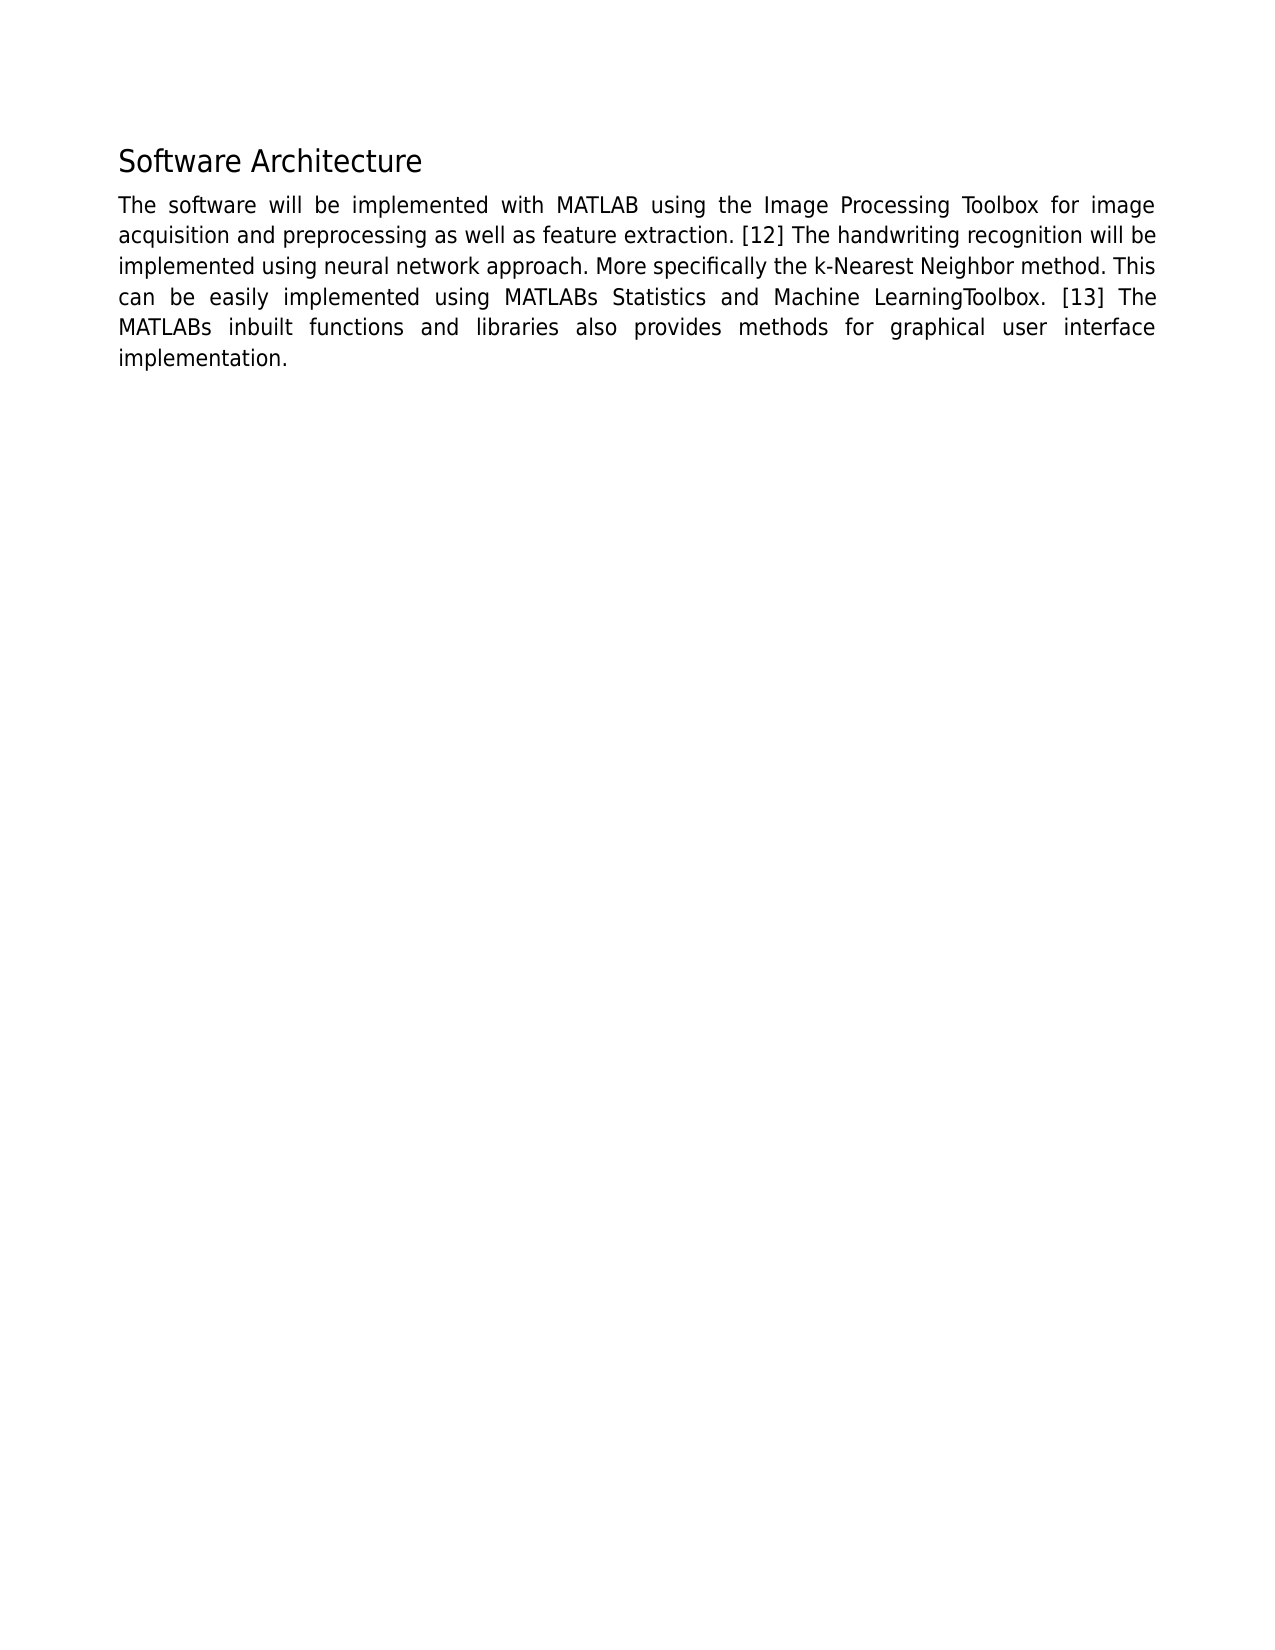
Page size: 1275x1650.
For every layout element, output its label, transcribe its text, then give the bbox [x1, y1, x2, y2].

text The software will be implemented with MATLAB using the Image Processing Toolbox for image acquisition and preprocessing as well as feature extraction. [12]⁠ The handwriting recognition will be implemented using neural network approach. More specifically the k-Nearest Neighbor method. This can be easily implemented using MATLABs Statistics and Machine LearningToolbox. [13] The MATLABs inbuilt functions and libraries also provides methods for graphical user interface implementation. [118, 192, 1157, 372]
subtitle Software Architecture [118, 143, 1157, 179]
